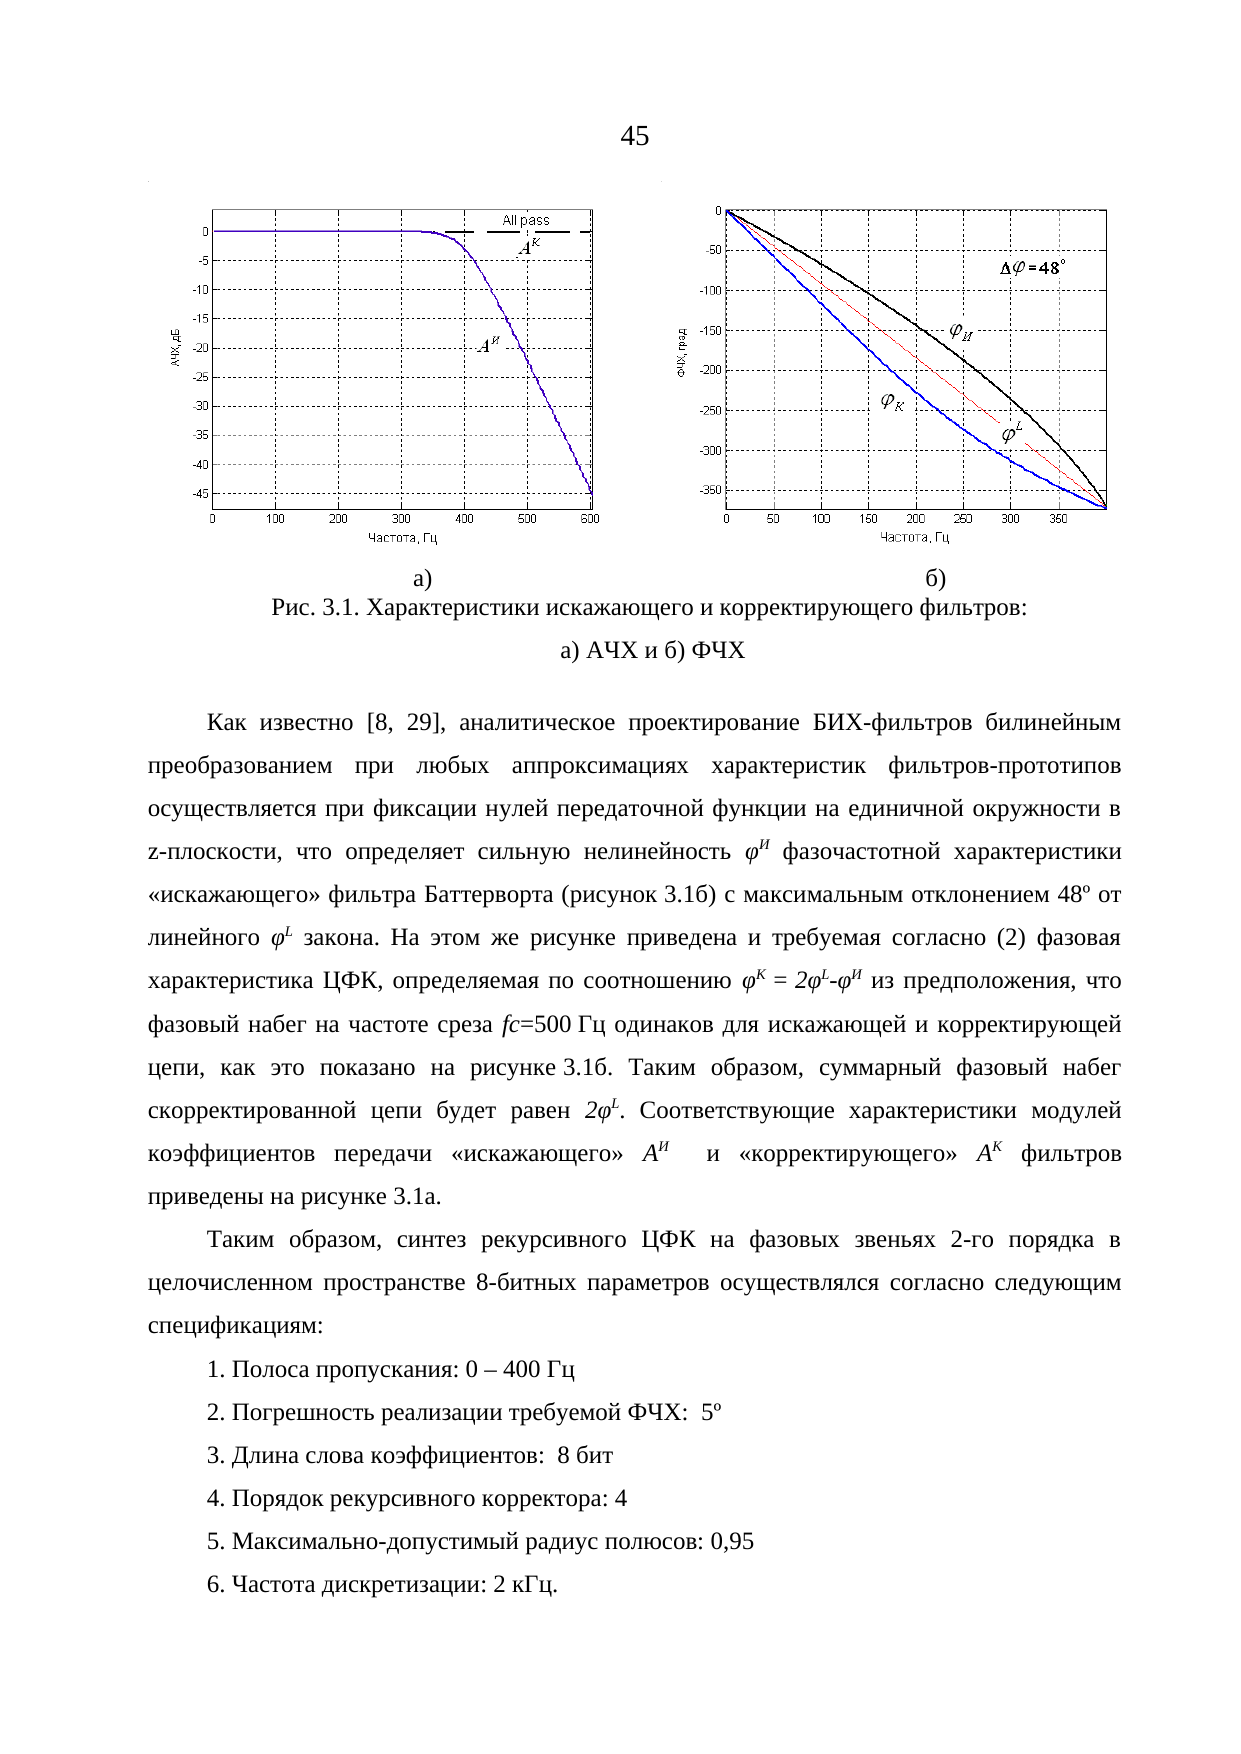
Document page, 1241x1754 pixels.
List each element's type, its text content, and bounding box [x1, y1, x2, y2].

text 6. Частота дискретизации: 2 кГц. [148, 1569, 1122, 1598]
picture [148, 181, 638, 549]
text 1. Полоса пропускания: 0 – 400 Гц [148, 1354, 1122, 1382]
table_cell Рис. 3.1. Характеристики искажающего и корректирующего фильтров: а) АЧХ и б) ФЧХ [136, 592, 1163, 664]
table_header а) [136, 181, 649, 592]
picture [661, 181, 1152, 549]
text Как известно [8, 29], аналитическое проектирование БИХ-фильтров билинейным преобразованием при любых аппроксимациях характеристик фильтров-прототипов осуществляется при фиксации нулей передаточной функции на единичной окружности в z-плоскости, что определяет сильную нелинейность φИ фазочастотной характеристики «искажающего» фильтра Баттерворта (рисунок 3.1б) с максимальным отклонением 48º от линейного φL закона. На этом же рисунке приведена и требуемая согласно (2) фазовая характеристика ЦФК, определяемая по соотношению φК = 2φL-φИ из предположения, что фазовый набег на частоте среза fc=500 Гц одинаков для искажающей и корректирующей цепи, как это показано на рисунке 3.1б. Таким образом, суммарный фазовый набег скорректированной цепи будет равен 2φL. Соответствующие характеристики модулей коэффициентов передачи «искажающего» AИ и «корректирующего» AK фильтров приведены на рисунке 3.1а. [148, 707, 1122, 1210]
text 4. Порядок рекурсивного корректора: 4 [148, 1483, 1122, 1512]
text Таким образом, синтез рекурсивного ЦФК на фазовых звеньях 2-го порядка в целочисленном пространстве 8-битных параметров осуществлялся согласно следующим спецификациям: [148, 1224, 1122, 1339]
text 5. Максимально-допустимый радиус полюсов: 0,95 [148, 1526, 1122, 1555]
text 3. Длина слова коэффициентов: 8 бит [148, 1440, 1122, 1469]
text 2. Погрешность реализации требуемой ФЧХ: 5º [148, 1397, 1122, 1426]
table_header б) [650, 181, 1163, 592]
